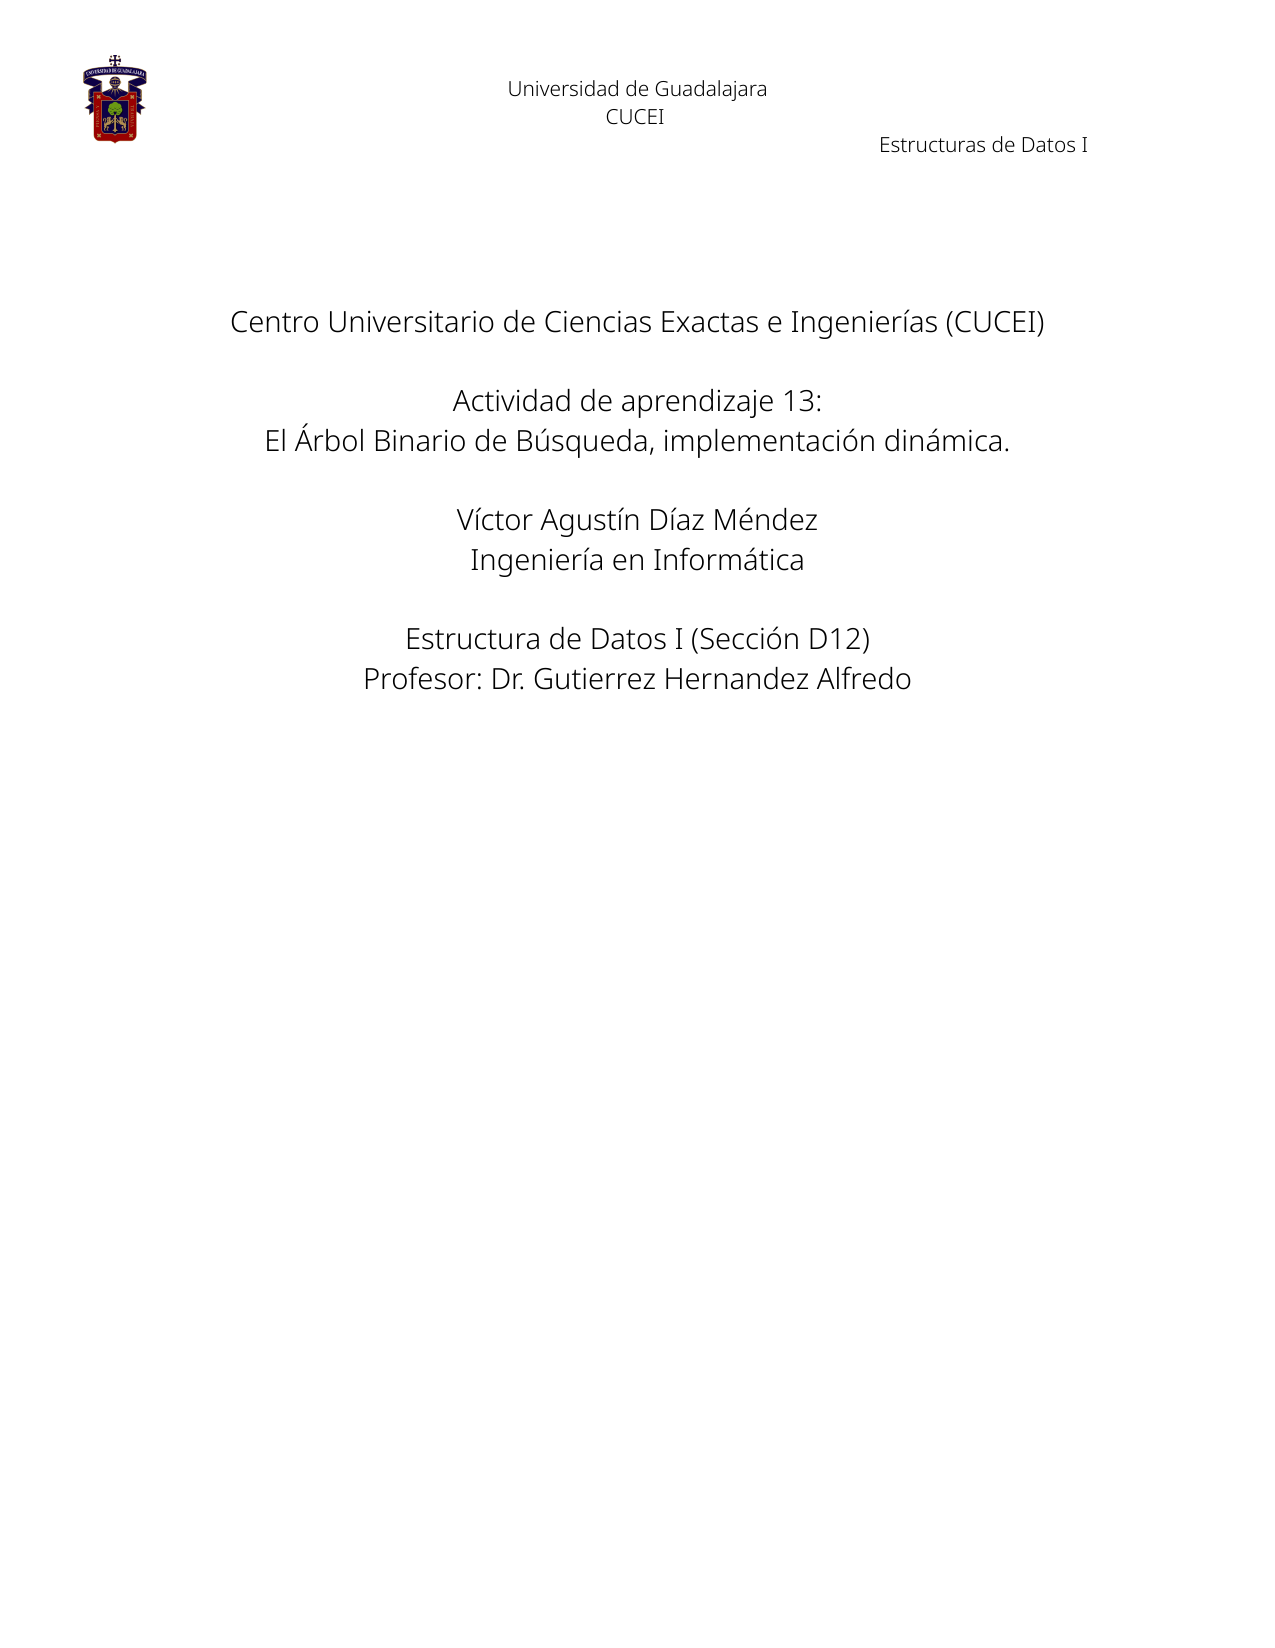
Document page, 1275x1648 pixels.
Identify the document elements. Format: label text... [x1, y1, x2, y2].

text Víctor Agustín Díaz Méndez [187, 499, 1088, 539]
picture [83, 55, 147, 144]
text El Árbol Binario de Búsqueda, implementación dinámica. [187, 420, 1088, 460]
text Ingeniería en Informática [187, 539, 1088, 579]
text Actividad de aprendizaje 13: [187, 380, 1088, 420]
text Profesor: Dr. Gutierrez Hernandez Alfredo [187, 658, 1088, 698]
text Centro Universitario de Ciencias Exactas e Ingenierías (CUCEI) [187, 301, 1088, 341]
text Estructura de Datos I (Sección D12) [187, 618, 1088, 658]
